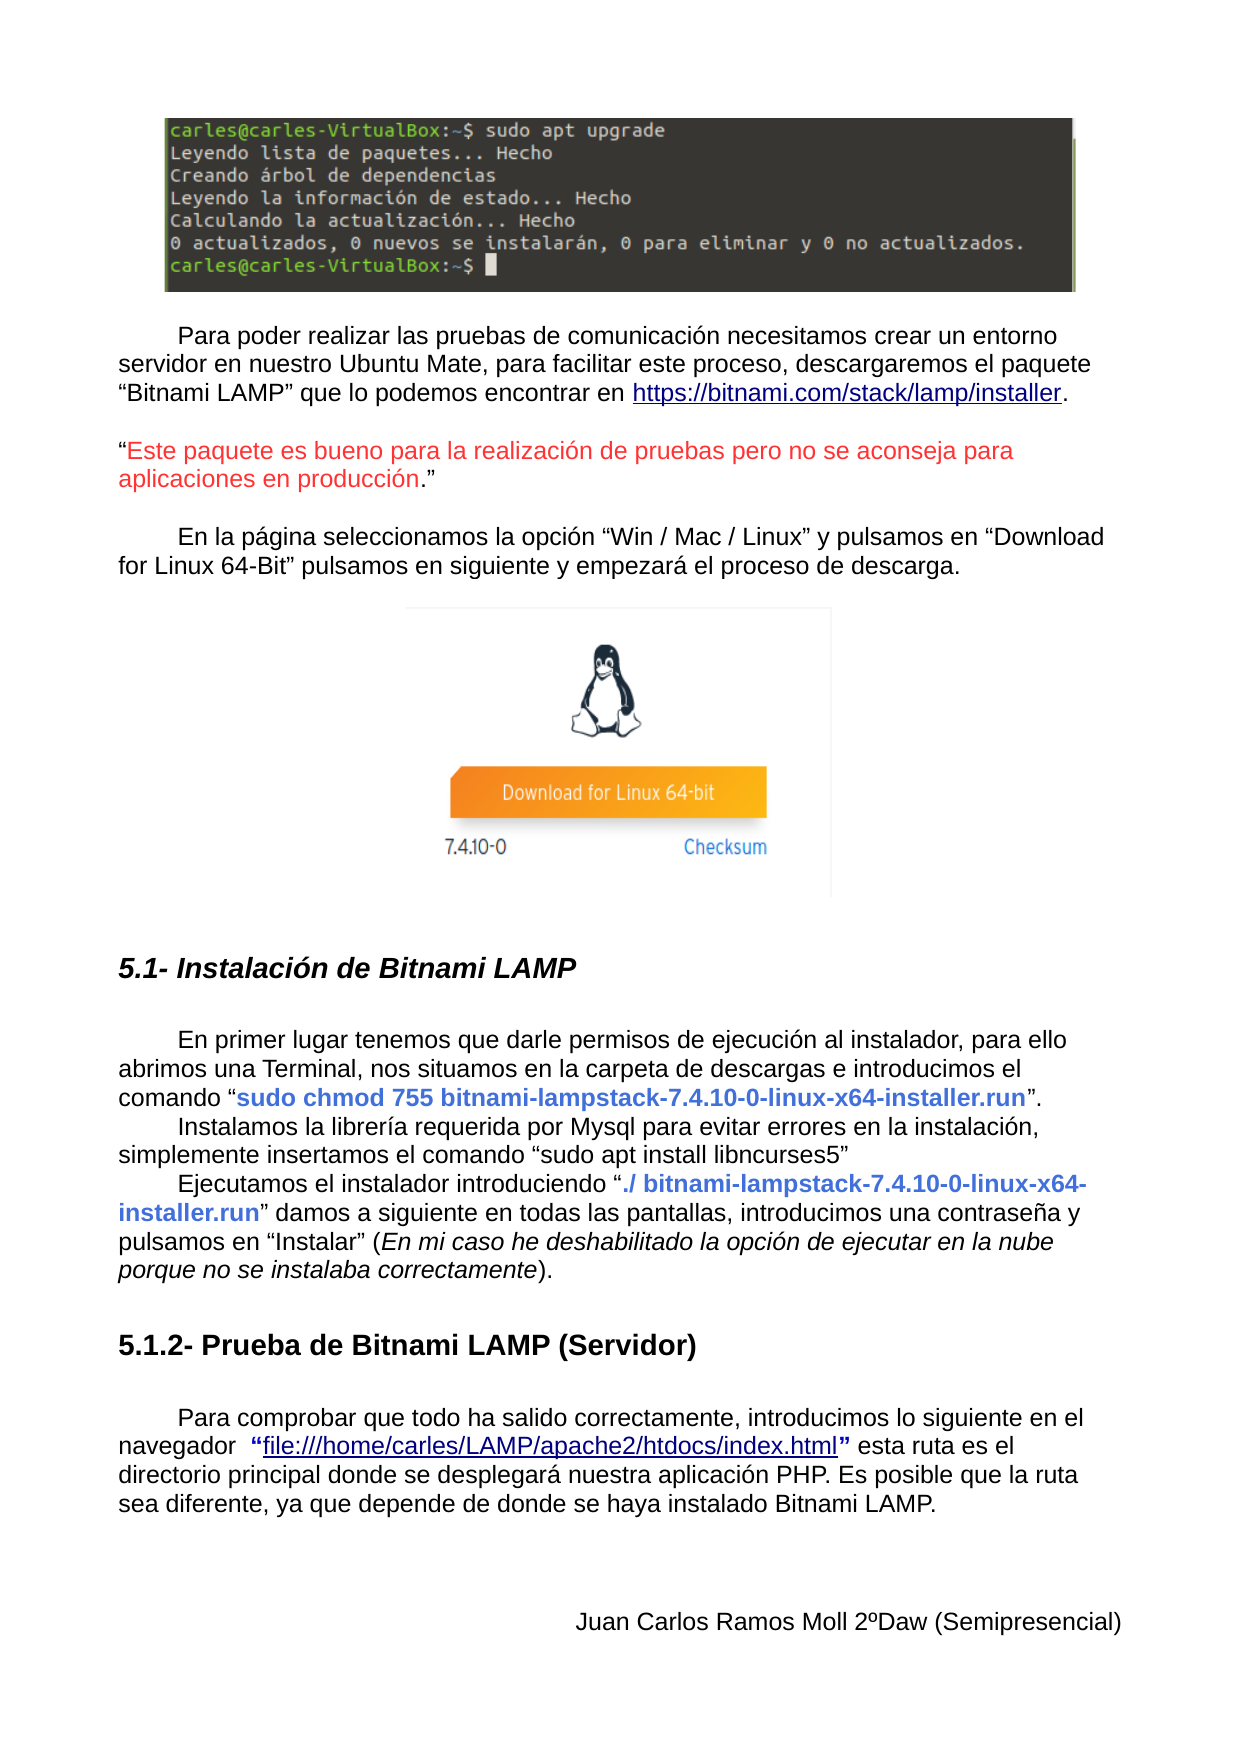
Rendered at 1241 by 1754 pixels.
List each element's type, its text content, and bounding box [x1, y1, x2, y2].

subtitle 5.1.2- Prueba de Bitnami LAMP (Servidor) [118, 1327, 1122, 1361]
text En la página seleccionamos la opción “Win / Mac / Linux” y pulsamos en “Download for Linux 64-Bit” pulsamos en siguiente y empezará el proceso de descarga. [118, 522, 1122, 579]
text Para comprobar que todo ha salido correctamente, introducimos lo siguiente en el navegador “file:///home/carles/LAMP/apache2/htdocs/index.html” esta ruta es el directorio principal donde se desplegará nuestra aplicación PHP. Es posible que la ruta sea diferente, ya que depende de donde se haya instalado Bitnami LAMP. [118, 1402, 1122, 1517]
text Para poder realizar las pruebas de comunicación necesitamos crear un entorno servidor en nuestro Ubuntu Mate, para facilitar este proceso, descargaremos el paquete “Bitnami LAMP” que lo podemos encontrar en https://bitnami.com/stack/lamp/installer. [118, 321, 1122, 407]
picture [405, 579, 835, 897]
picture [164, 118, 1076, 292]
text “Este paquete es bueno para la realización de pruebas pero no se aconseja para aplicaciones en producción.” [118, 436, 1122, 493]
text Instalamos la librería requerida por Mysql para evitar errores en la instalación, simplemente insertamos el comando “sudo apt install libncurses5” [118, 1112, 1122, 1169]
text Ejecutamos el instalador introduciendo “./ bitnami-lampstack-7.4.10-0-linux-x64-installer.run” damos a siguiente en todas las pantallas, introducimos una contraseña y pulsamos en “Instalar” (En mi caso he deshabilitado la opción de ejecutar en la nube porque no se instalaba correctamente). [118, 1169, 1122, 1284]
text En primer lugar tenemos que darle permisos de ejecución al instalador, para ello abrimos una Terminal, nos situamos en la carpeta de descargas e introducimos el comando “sudo chmod 755 bitnami-lampstack-7.4.10-0-linux-x64-installer.run”. [118, 1025, 1122, 1112]
subtitle 5.1- Instalación de Bitnami LAMP [118, 951, 1122, 984]
